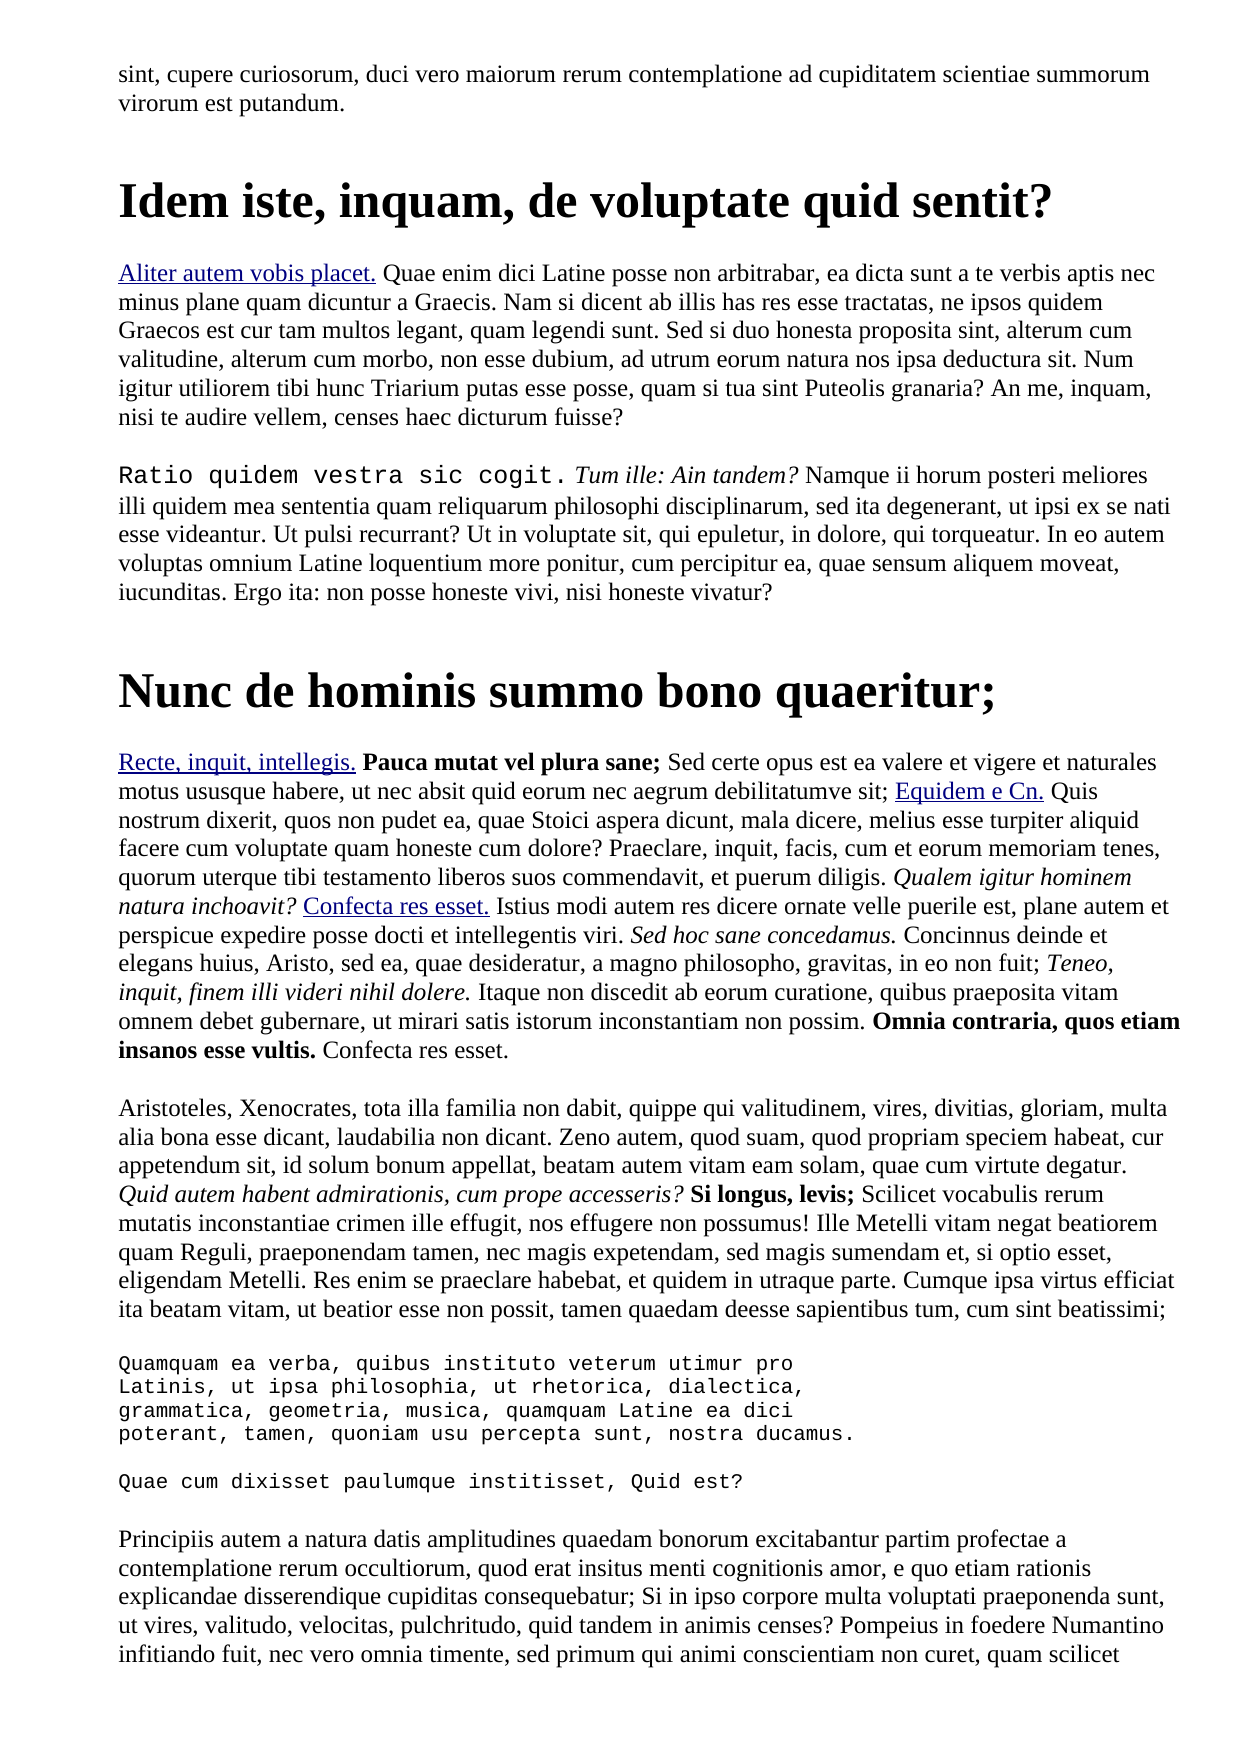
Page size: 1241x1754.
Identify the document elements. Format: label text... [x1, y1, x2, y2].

text Aristoteles, Xenocrates, tota illa familia non dabit, quippe qui valitudinem, vires, divitias, gloriam, multa alia bona esse dicant, laudabilia non dicant. Zeno autem, quod suam, quod propriam speciem habeat, cur appetendum sit, id solum bonum appellat, beatam autem vitam eam solam, quae cum virtute degatur. Quid autem habent admirationis, cum prope accesseris? Si longus, levis; Scilicet vocabulis rerum mutatis inconstantiae crimen ille effugit, nos effugere non possumus! Ille Metelli vitam negat beatiorem quam Reguli, praeponendam tamen, nec magis expetendam, sed magis sumendam et, si optio esset, eligendam Metelli. Res enim se praeclare habebat, et quidem in utraque parte. Cumque ipsa virtus efficiat ita beatam vitam, ut beatior esse non possit, tamen quaedam deesse sapientibus tum, cum sint beatissimi; [118, 1093, 1181, 1323]
text poterant, tamen, quoniam usu percepta sunt, nostra ducamus. [118, 1423, 1181, 1447]
text Ratio quidem vestra sic cogit. Tum ille: Ain tandem? Namque ii horum posteri meliores illi quidem mea sententia quam reliquarum philosophi disciplinarum, sed ita degenerant, ut ipsi ex se nati esse videantur. Ut pulsi recurrant? Ut in voluptate sit, qui epuletur, in dolore, qui torqueatur. In eo autem voluptas omnium Latine loquentium more ponitur, cum percipitur ea, quae sensum aliquem moveat, iucunditas. Ergo ita: non posse honeste vivi, nisi honeste vivatur? [118, 460, 1181, 606]
text Latinis, ut ipsa philosophia, ut rhetorica, dialectica, [118, 1376, 1181, 1400]
text sint, cupere curiosorum, duci vero maiorum rerum contemplatione ad cupiditatem scientiae summorum virorum est putandum. [118, 59, 1181, 117]
subtitle Idem iste, inquam, de voluptate quid sentit? [118, 171, 1181, 228]
text grammatica, geometria, musica, quamquam Latine ea dici [118, 1400, 1181, 1423]
text Quamquam ea verba, quibus instituto veterum utimur pro [118, 1352, 1181, 1376]
subtitle Nunc de hominis summo bono quaeritur; [118, 660, 1181, 718]
text Aliter autem vobis placet. Quae enim dici Latine posse non arbitrabar, ea dicta sunt a te verbis aptis nec minus plane quam dicuntur a Graecis. Nam si dicent ab illis has res esse tractatas, ne ipsos quidem Graecos est cur tam multos legant, quam legendi sunt. Sed si duo honesta proposita sint, alterum cum valitudine, alterum cum morbo, non esse dubium, ad utrum eorum natura nos ipsa deductura sit. Num igitur utiliorem tibi hunc Triarium putas esse posse, quam si tua sint Puteolis granaria? An me, inquam, nisi te audire vellem, censes haec dicturum fuisse? [118, 258, 1181, 431]
text Quae cum dixisset paulumque institisset, Quid est? [118, 1471, 1181, 1494]
text Principiis autem a natura datis amplitudines quaedam bonorum excitabantur partim profectae a contemplatione rerum occultiorum, quod erat insitus menti cognitionis amor, e quo etiam rationis explicandae disserendique cupiditas consequebatur; Si in ipso corpore multa voluptati praeponenda sunt, ut vires, valitudo, velocitas, pulchritudo, quid tandem in animis censes? Pompeius in foedere Numantino infitiando fuit, nec vero omnia timente, sed primum qui animi conscientiam non curet, quam scilicet [118, 1524, 1181, 1668]
text Recte, inquit, intellegis. Pauca mutat vel plura sane; Sed certe opus est ea valere et vigere et naturales motus ususque habere, ut nec absit quid eorum nec aegrum debilitatumve sit; Equidem e Cn. Quis nostrum dixerit, quos non pudet ea, quae Stoici aspera dicunt, mala dicere, melius esse turpiter aliquid facere cum voluptate quam honeste cum dolore? Praeclare, inquit, facis, cum et eorum memoriam tenes, quorum uterque tibi testamento liberos suos commendavit, et puerum diligis. Qualem igitur hominem natura inchoavit? Confecta res esset. Istius modi autem res dicere ornate velle puerile est, plane autem et perspicue expedire posse docti et intellegentis viri. Sed hoc sane concedamus. Concinnus deinde et elegans huius, Aristo, sed ea, quae desideratur, a magno philosopho, gravitas, in eo non fuit; Teneo, inquit, finem illi videri nihil dolere. Itaque non discedit ab eorum curatione, quibus praeposita vitam omnem debet gubernare, ut mirari satis istorum inconstantiam non possim. Omnia contraria, quos etiam insanos esse vultis. Confecta res esset. [118, 747, 1181, 1063]
